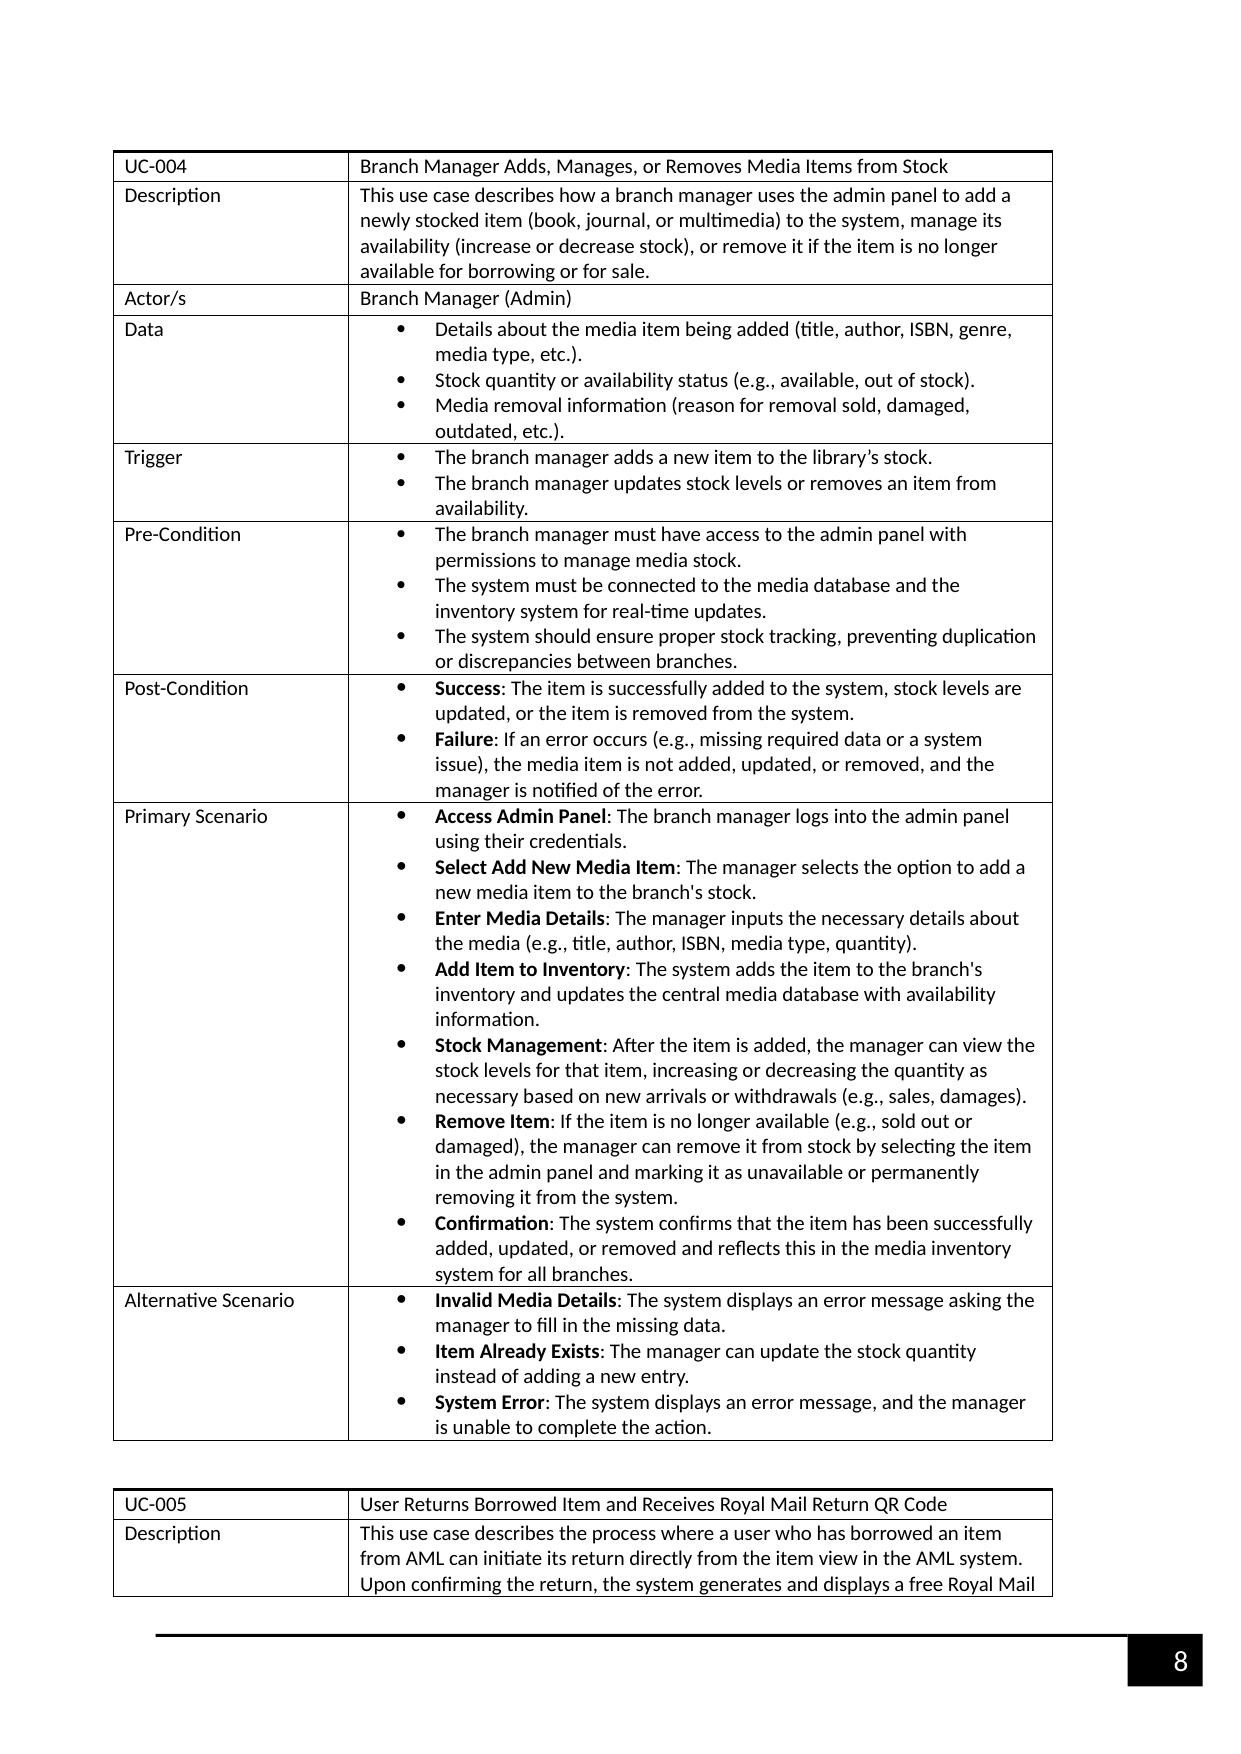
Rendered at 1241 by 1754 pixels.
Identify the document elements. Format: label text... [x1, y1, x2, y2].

table_header UC-005 [114, 1491, 348, 1519]
table_cell Primary Scenario [114, 803, 348, 1286]
table_cell Success: The item is successfully added to the system, stock levels are updated, or the item is removed from the system. Failure: If an error occurs (e.g., missing required data or a system issue), the media item is not added, updated, or removed, and the manager is notified of the error. [349, 675, 1052, 802]
table_header User Returns Borrowed Item and Receives Royal Mail Return QR Code [349, 1491, 1052, 1519]
table_cell Description [114, 182, 348, 284]
table_cell Description [114, 1520, 348, 1596]
table_cell This use case describes the process where a user who has borrowed an item from AML can initiate its return directly from the item view in the AML system. Upon confirming the return, the system generates and displays a free Royal Mail [349, 1520, 1052, 1596]
table_cell Invalid Media Details: The system displays an error message asking the manager to fill in the missing data. Item Already Exists: The manager can update the stock quantity instead of adding a new entry. System Error: The system displays an error message, and the manager is unable to complete the action. [349, 1287, 1052, 1440]
table_cell The branch manager must have access to the admin panel with permissions to manage media stock. The system must be connected to the media database and the inventory system for real-time updates. The system should ensure proper stock tracking, preventing duplication or discrepancies between branches. [349, 522, 1052, 674]
table_cell Details about the media item being added (title, author, ISBN, genre, media type, etc.). Stock quantity or availability status (e.g., available, out of stock). Media removal information (reason for removal sold, damaged, outdated, etc.). [349, 316, 1052, 443]
table_cell Trigger [114, 444, 348, 521]
table_header UC-004 [114, 153, 348, 181]
table_header Branch Manager Adds, Manages, or Removes Media Items from Stock [349, 153, 1052, 181]
table_cell The branch manager adds a new item to the library’s stock. The branch manager updates stock levels or removes an item from availability. [349, 444, 1052, 521]
table_cell Actor/s [114, 285, 348, 315]
table_cell Pre-Condition [114, 522, 348, 674]
table_cell Data [114, 316, 348, 443]
table_cell Alternative Scenario [114, 1287, 348, 1440]
table_cell Post-Condition [114, 675, 348, 802]
table_cell This use case describes how a branch manager uses the admin panel to add a newly stocked item (book, journal, or multimedia) to the system, manage its availability (increase or decrease stock), or remove it if the item is no longer available for borrowing or for sale. [349, 182, 1052, 284]
table_cell Access Admin Panel: The branch manager logs into the admin panel using their credentials. Select Add New Media Item: The manager selects the option to add a new media item to the branch's stock. Enter Media Details: The manager inputs the necessary details about the media (e.g., title, author, ISBN, media type, quantity). Add Item to Inventory: The system adds the item to the branch's inventory and updates the central media database with availability information. Stock Management: After the item is added, the manager can view the stock levels for that item, increasing or decreasing the quantity as necessary based on new arrivals or withdrawals (e.g., sales, damages). Remove Item: If the item is no longer available (e.g., sold out or damaged), the manager can remove it from stock by selecting the item in the admin panel and marking it as unavailable or permanently removing it from the system. Confirmation: The system confirms that the item has been successfully added, updated, or removed and reflects this in the media inventory system for all branches. [349, 803, 1052, 1286]
table_cell Branch Manager (Admin) [349, 285, 1052, 315]
